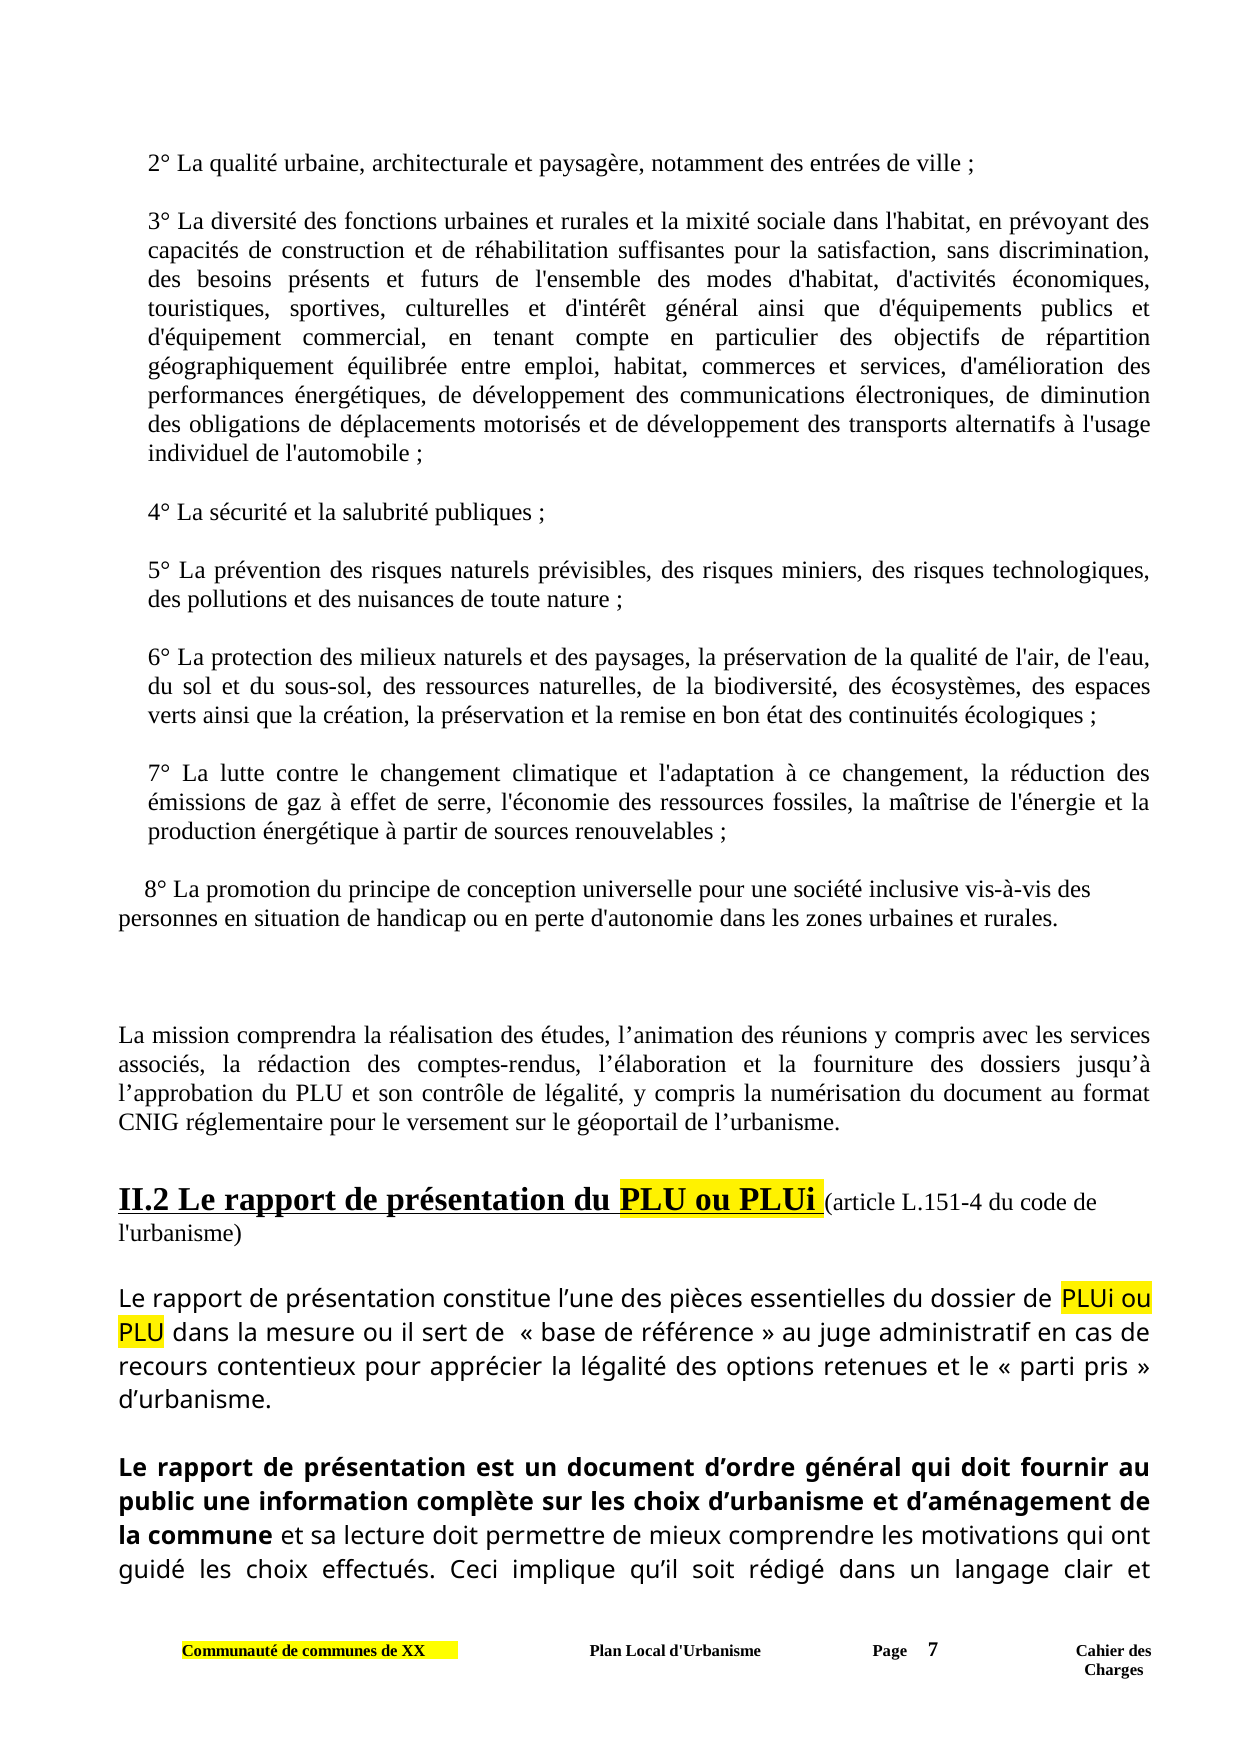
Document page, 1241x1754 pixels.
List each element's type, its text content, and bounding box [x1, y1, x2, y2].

text 2° La qualité urbaine, architecturale et paysagère, notamment des entrées de ville ; 3° La diversité des fonctions urbaines et rurales et la mixité sociale dans l'habitat, en prévoyant des capacités de construction et de réhabilitation suffisantes pour la satisfaction, sans discrimination, des besoins présents et futurs de l'ensemble des modes d'habitat, d'activités économiques, touristiques, sportives, culturelles et d'intérêt général ainsi que d'équipements publics et d'équipement commercial, en tenant compte en particulier des objectifs de répartition géographiquement équilibrée entre emploi, habitat, commerces et services, d'amélioration des performances énergétiques, de développement des communications électroniques, de diminution des obligations de déplacements motorisés et de développement des transports alternatifs à l'usage individuel de l'automobile ; 4° La sécurité et la salubrité publiques ; 5° La prévention des risques naturels prévisibles, des risques miniers, des risques technologiques, des pollutions et des nuisances de toute nature ; 6° La protection des milieux naturels et des paysages, la préservation de la qualité de l'air, de l'eau, du sol et du sous-sol, des ressources naturelles, de la biodiversité, des écosystèmes, des espaces verts ainsi que la création, la préservation et la remise en bon état des continuités écologiques ; 7° La lutte contre le changement climatique et l'adaptation à ce changement, la réduction des émissions de gaz à effet de serre, l'économie des ressources fossiles, la maîtrise de l'énergie et la production énergétique à partir de sources renouvelables ; [148, 148, 1152, 845]
subtitle II.2 Le rapport de présentation du PLU ou PLUi (article L.151-4 du code de l'urbanisme) [118, 1179, 1152, 1247]
text Le rapport de présentation est un document d’ordre général qui doit fournir au public une information complète sur les choix d’urbanisme et d’aménagement de la commune et sa lecture doit permettre de mieux comprendre les motivations qui ont guidé les choix effectués. Ceci implique qu’il soit rédigé dans un langage clair et [118, 1450, 1152, 1586]
text Le rapport de présentation constitue l’une des pièces essentielles du dossier de PLUi ou PLU dans la mesure ou il sert de « base de référence » au juge administratif en cas de recours contentieux pour apprécier la légalité des options retenues et le « parti pris » d’urbanisme. [118, 1281, 1152, 1416]
text La mission comprendra la réalisation des études, l’animation des réunions y compris avec les services associés, la rédaction des comptes-rendus, l’élaboration et la fourniture des dossiers jusqu’à l’approbation du PLU et son contrôle de légalité, y compris la numérisation du document au format CNIG réglementaire pour le versement sur le géoportail de l’urbanisme. [118, 1020, 1152, 1136]
text 8° La promotion du principe de conception universelle pour une société inclusive vis-à-vis des personnes en situation de handicap ou en perte d'autonomie dans les zones urbaines et rurales. [118, 874, 1152, 932]
